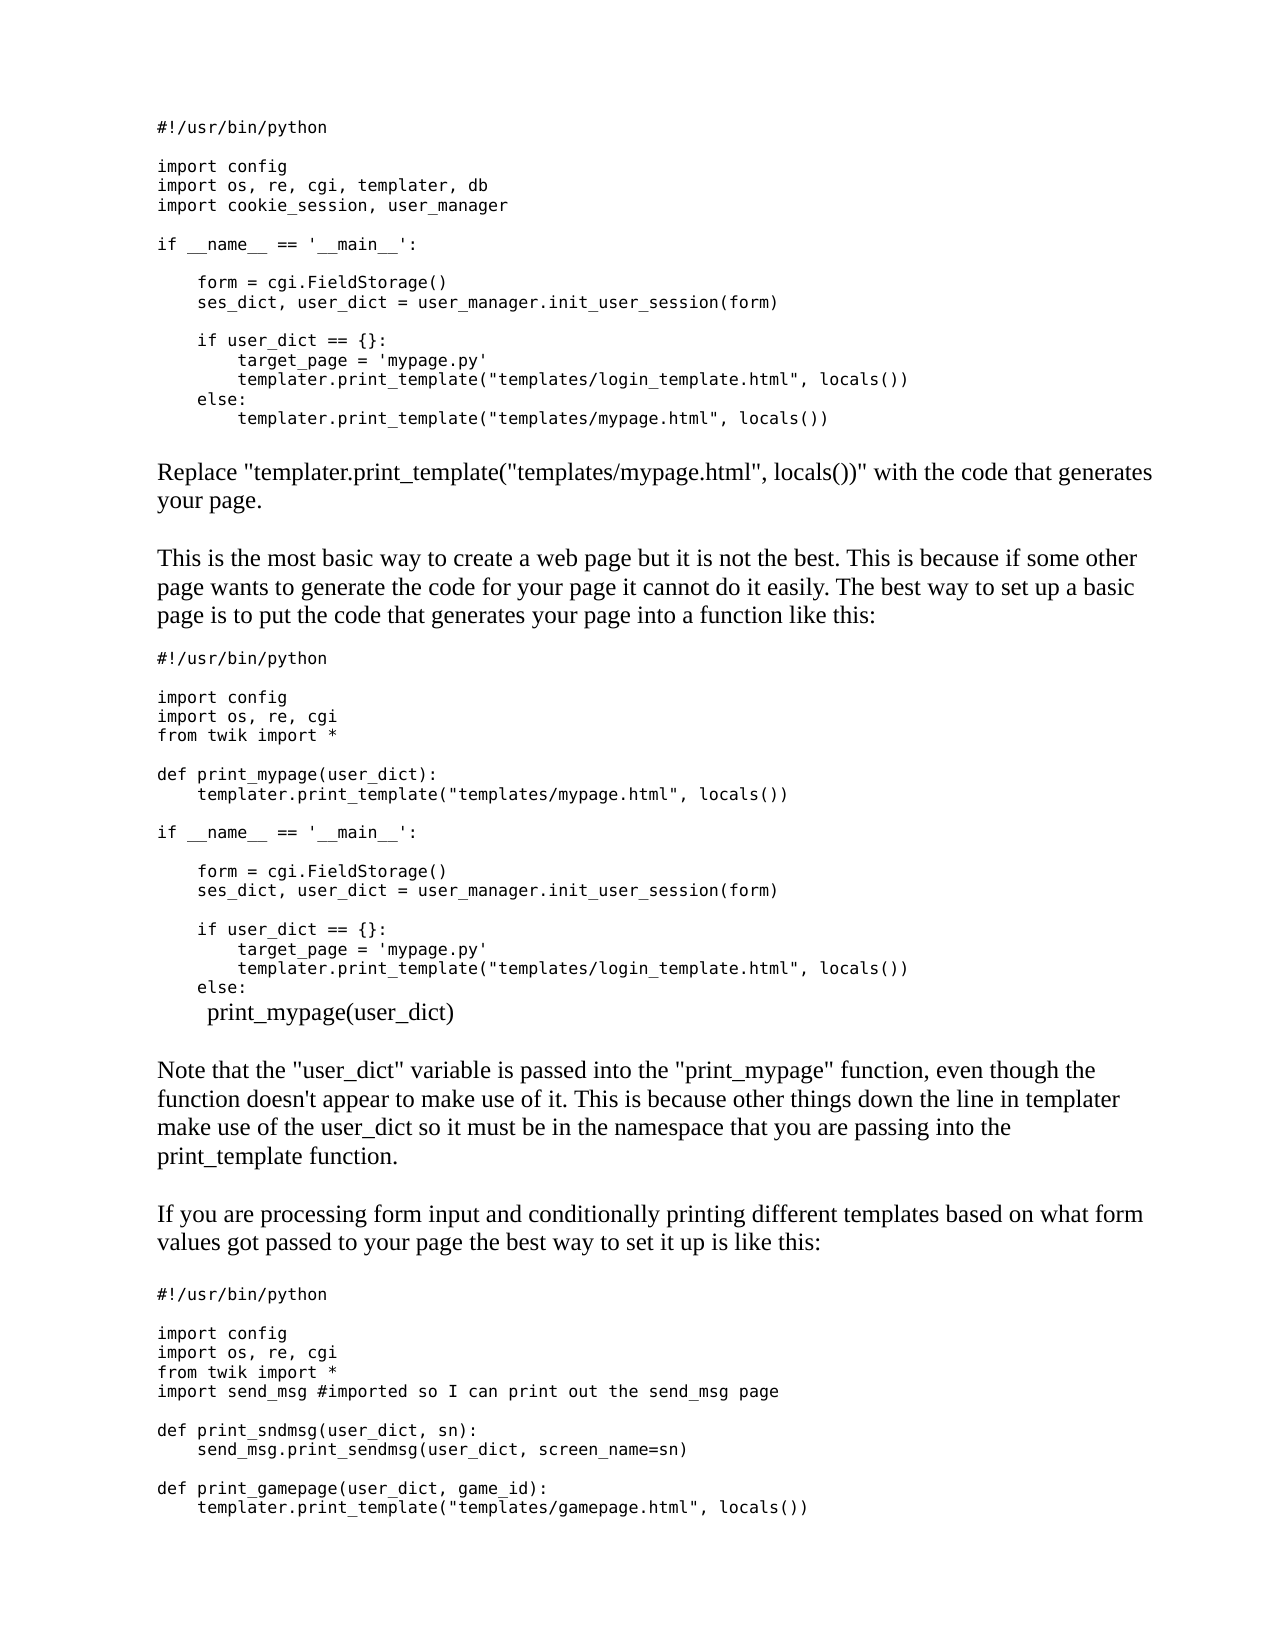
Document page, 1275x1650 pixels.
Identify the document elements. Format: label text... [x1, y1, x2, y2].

text templater.print_template("templates/mypage.html", locals()) [157, 409, 1157, 428]
text import cookie_session, user_manager [157, 196, 1157, 215]
text print_mypage(user_dict) [157, 997, 1157, 1026]
text templater.print_template("templates/login_template.html", locals()) [157, 370, 1157, 389]
text if user_dict == {}: [157, 331, 1157, 351]
text #!/usr/bin/python [157, 1285, 1157, 1304]
text from twik import * [157, 1362, 1157, 1382]
text target_page = 'mypage.py' [157, 351, 1157, 370]
text def print_mypage(user_dict): [157, 765, 1157, 784]
text def print_gamepage(user_dict, game_id): [157, 1479, 1157, 1498]
text #!/usr/bin/python [157, 649, 1157, 668]
text def print_sndmsg(user_dict, sn): [157, 1421, 1157, 1440]
text send_msg.print_sendmsg(user_dict, screen_name=sn) [157, 1440, 1157, 1459]
text #!/usr/bin/python [157, 118, 1157, 137]
text from twik import * [157, 726, 1157, 746]
text form = cgi.FieldStorage() [157, 862, 1157, 881]
text import send_msg #imported so I can print out the send_msg page [157, 1382, 1157, 1401]
text If you are processing form input and conditionally printing different templates based on what form values got passed to your page the best way to set it up is like this: [157, 1199, 1157, 1256]
text This is the most basic way to create a web page but it is not the best. This is because if some other page wants to generate the code for your page it cannot do it easily. The best way to set up a basic page is to put the code that generates your page into a function like this: [157, 543, 1157, 629]
text else: [157, 978, 1157, 997]
text ses_dict, user_dict = user_manager.init_user_session(form) [157, 881, 1157, 901]
text if __name__ == '__main__': [157, 234, 1157, 254]
text else: [157, 389, 1157, 409]
text if user_dict == {}: [157, 920, 1157, 939]
text templater.print_template("templates/gamepage.html", locals()) [157, 1498, 1157, 1517]
text if __name__ == '__main__': [157, 823, 1157, 842]
text import config [157, 1324, 1157, 1343]
text ses_dict, user_dict = user_manager.init_user_session(form) [157, 292, 1157, 312]
text import config [157, 157, 1157, 176]
text templater.print_template("templates/login_template.html", locals()) [157, 959, 1157, 978]
text import config [157, 687, 1157, 707]
text import os, re, cgi, templater, db [157, 176, 1157, 196]
text import os, re, cgi [157, 1343, 1157, 1362]
text import os, re, cgi [157, 707, 1157, 726]
text templater.print_template("templates/mypage.html", locals()) [157, 784, 1157, 804]
text Replace "templater.print_template("templates/mypage.html", locals())" with the code that generates your page. [157, 457, 1157, 514]
text form = cgi.FieldStorage() [157, 273, 1157, 292]
text target_page = 'mypage.py' [157, 939, 1157, 959]
text Note that the "user_dict" variable is passed into the "print_mypage" function, even though the function doesn't appear to make use of it. This is because other things down the line in templater make use of the user_dict so it must be in the namespace that you are passing into the print_template function. [157, 1055, 1157, 1170]
